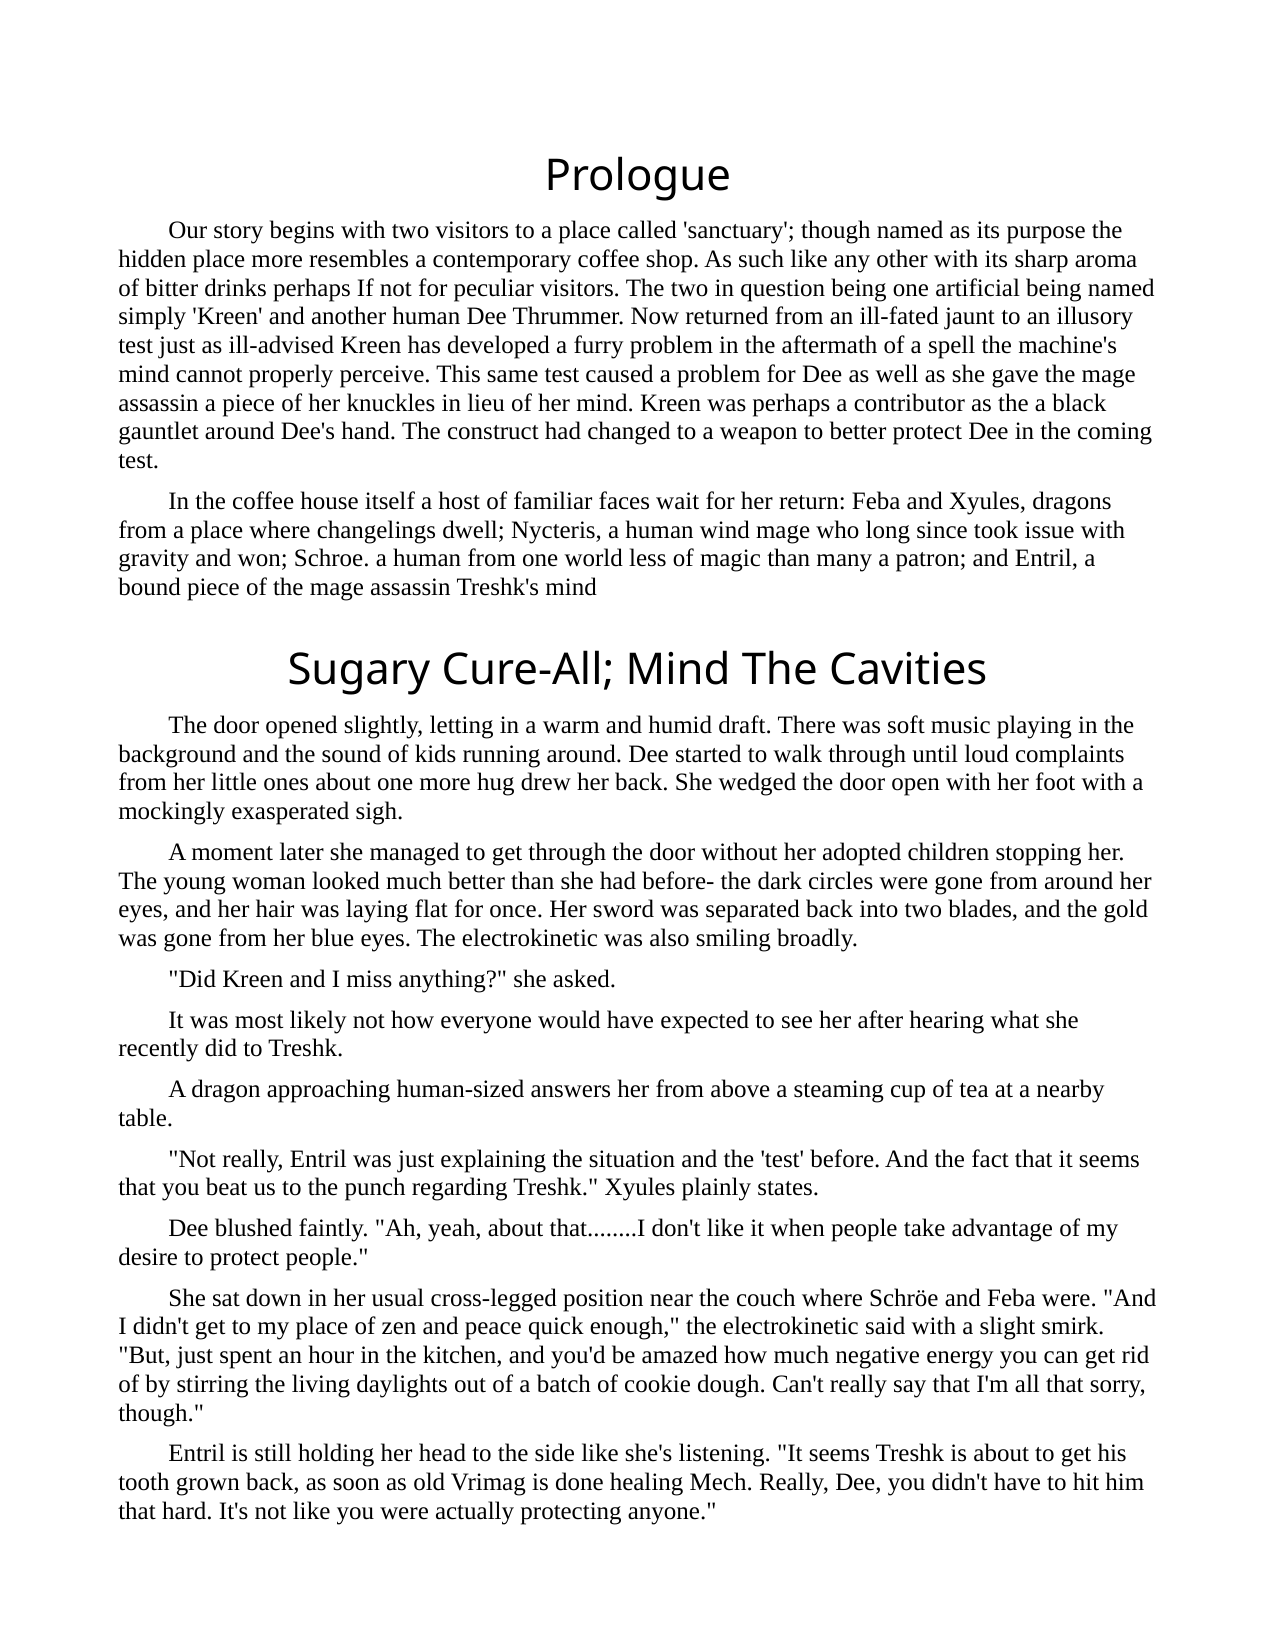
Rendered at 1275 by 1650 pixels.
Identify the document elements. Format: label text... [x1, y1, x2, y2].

text It was most likely not how everyone would have expected to see her after hearing what she recently did to Treshk. [118, 1005, 1157, 1062]
text Dee blushed faintly. "Ah, yeah, about that........I don't like it when people take advantage of my desire to protect people." [118, 1213, 1157, 1271]
text Our story begins with two visitors to a place called 'sanctuary'; though named as its purpose the hidden place more resembles a contemporary coffee shop. As such like any other with its sharp aroma of bitter drinks perhaps If not for peculiar visitors. The two in question being one artificial being named simply 'Kreen' and another human Dee Thrummer. Now returned from an ill-fated jaunt to an illusory test just as ill-advised Kreen has developed a furry problem in the aftermath of a spell the machine's mind cannot properly perceive. This same test caused a problem for Dee as well as she gave the mage assassin a piece of her knuckles in lieu of her mind. Kreen was perhaps a contributor as the a black gauntlet around Dee's hand. The construct had changed to a weapon to better protect Dee in the coming test. [118, 215, 1157, 474]
text She sat down in her usual cross-legged position near the couch where Schröe and Feba were. "And I didn't get to my place of zen and peace quick enough," the electrokinetic said with a slight smirk. "But, just spent an hour in the kitchen, and you'd be amazed how much negative energy you can get rid of by stirring the living daylights out of a batch of cookie dough. Can't really say that I'm all that sorry, though." [118, 1283, 1157, 1426]
text "Did Kreen and I miss anything?" she asked. [118, 964, 1157, 993]
text The door opened slightly, letting in a warm and humid draft. There was soft music playing in the background and the sound of kids running around. Dee started to walk through until loud complaints from her little ones about one more hug drew her back. She wedged the door open with her foot with a mockingly exasperated sigh. [118, 710, 1157, 825]
text A dragon approaching human-sized answers her from above a steaming cup of tea at a nearby table. [118, 1074, 1157, 1132]
text In the coffee house itself a host of familiar faces wait for her return: Feba and Xyules, dragons from a place where changelings dwell; Nycteris, a human wind mage who long since took issue with gravity and won; Schroe. a human from one world less of magic than many a patron; and Entril, a bound piece of the mage assassin Treshk's mind [118, 486, 1157, 601]
text "Not really, Entril was just explaining the situation and the 'test' before. And the fact that it seems that you beat us to the punch regarding Treshk." Xyules plainly states. [118, 1144, 1157, 1201]
text Entril is still holding her head to the side like she's listening. "It seems Treshk is about to get his tooth grown back, as soon as old Vrimag is done healing Mech. Really, Dee, you didn't have to hit him that hard. It's not like you were actually protecting anyone." [118, 1438, 1157, 1524]
subtitle Prologue [118, 143, 1157, 203]
text A moment later she managed to get through the door without her adopted children stopping her. The young woman looked much better than she had before- the dark circles were gone from around her eyes, and her hair was laying flat for once. Her sword was separated back into two blades, and the gold was gone from her blue eyes. The electrokinetic was also smiling broadly. [118, 837, 1157, 952]
subtitle Sugary Cure-All; Mind The Cavities [118, 638, 1157, 697]
